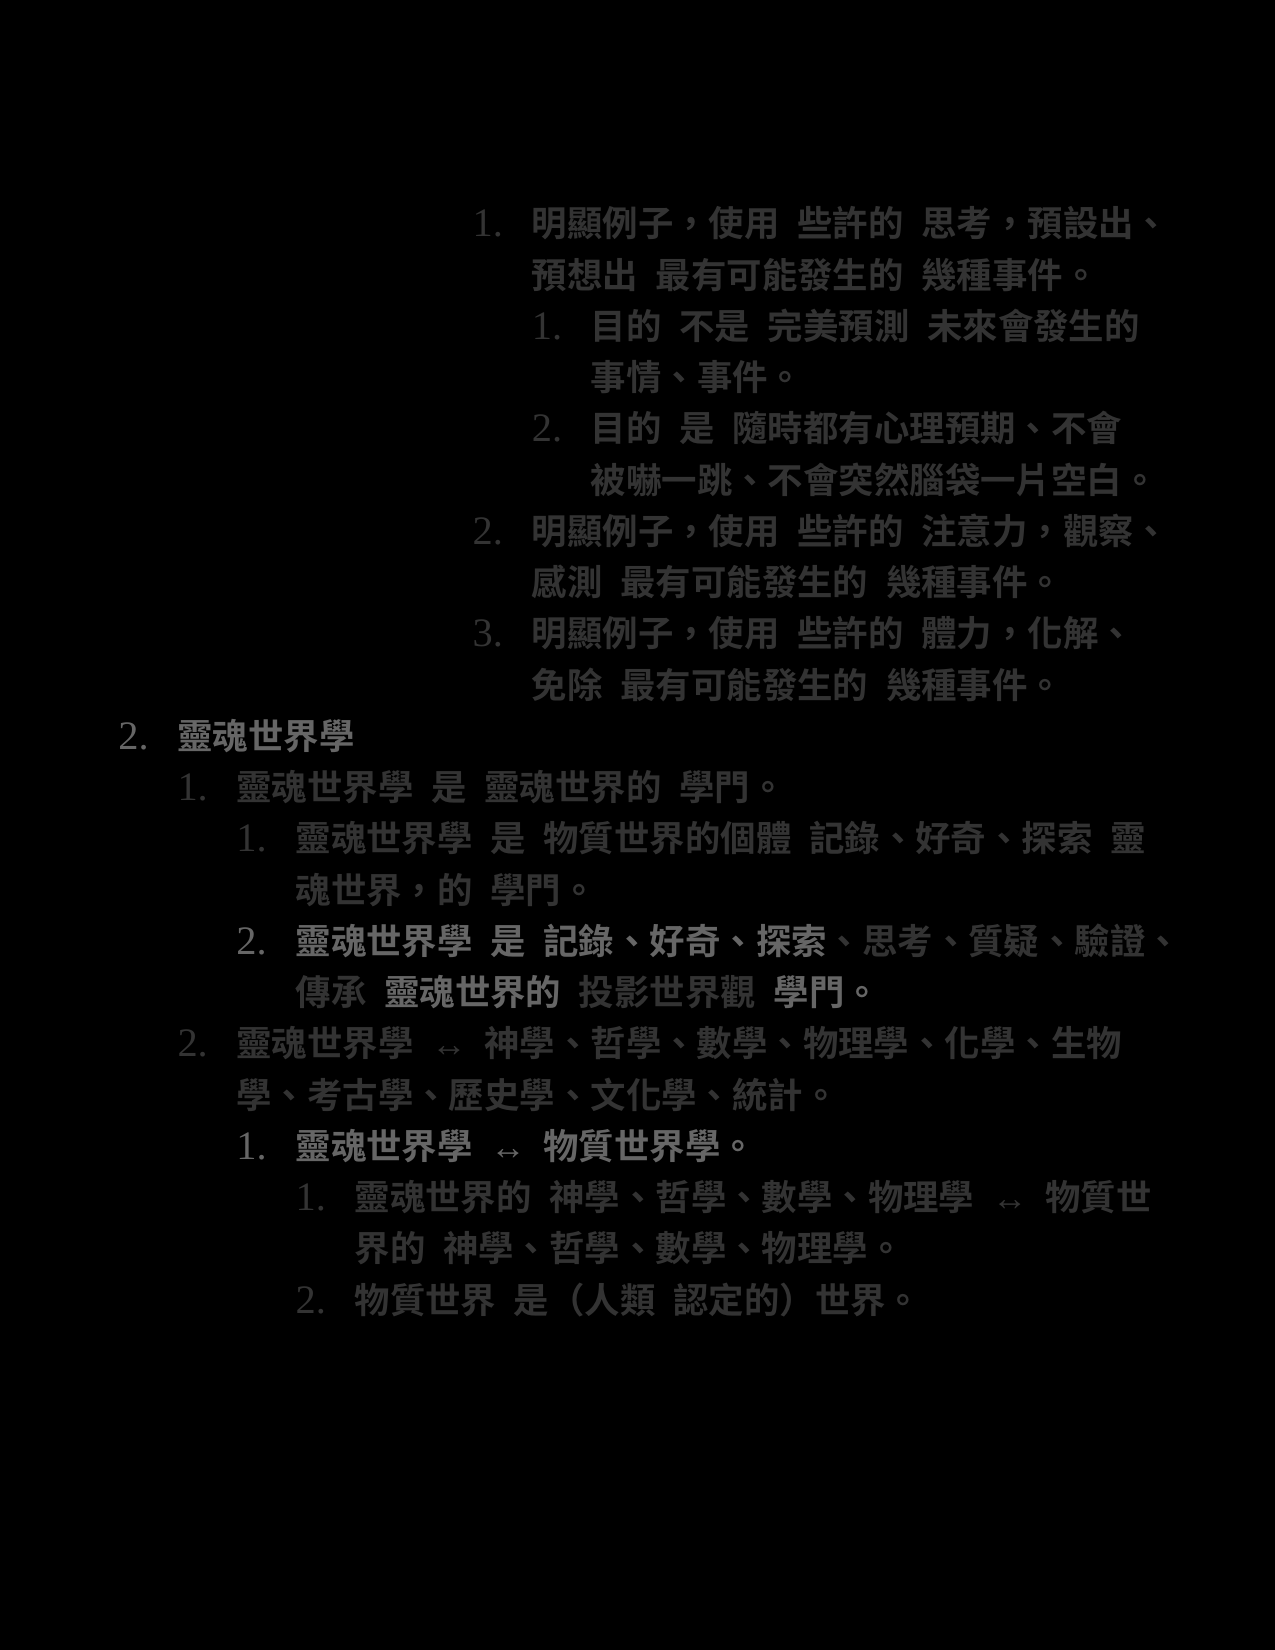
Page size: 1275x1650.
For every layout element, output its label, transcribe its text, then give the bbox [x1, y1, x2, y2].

list 靈魂世界學 ↔ 神學、哲學、數學、物理學、化學、生物學、考古學、歷史學、文化學、統計。 [177, 1016, 1157, 1118]
list 目的 不是 完美預測 未來會發生的 事情、事件。 [532, 298, 1157, 401]
list 靈魂世界學 ↔ 物質世界學。 [236, 1118, 1157, 1169]
list 目的 是 隨時都有心理預期、不會被嚇一跳、不會突然腦袋一片空白。 [532, 401, 1157, 503]
list 靈魂世界學 [118, 708, 1157, 759]
list 物質世界 是（人類 認定的）世界。 [295, 1272, 1157, 1323]
list 明顯例子，使用 些許的 注意力，觀察、感測 最有可能發生的 幾種事件。 [472, 503, 1157, 606]
list 靈魂世界學 是 記錄、好奇、探索、思考、質疑、驗證、傳承 靈魂世界的 投影世界觀 學門。 [236, 913, 1157, 1016]
list 靈魂世界學 是 物質世界的個體 記錄、好奇、探索 靈魂世界，的 學門。 [236, 811, 1157, 913]
list 明顯例子，使用 些許的 思考，預設出、預想出 最有可能發生的 幾種事件。 [472, 196, 1157, 298]
list 靈魂世界學 是 靈魂世界的 學門。 [177, 759, 1157, 811]
list 明顯例子，使用 些許的 體力，化解、免除 最有可能發生的 幾種事件。 [472, 606, 1157, 708]
list 靈魂世界的 神學、哲學、數學、物理學 ↔ 物質世界的 神學、哲學、數學、物理學。 [295, 1169, 1157, 1272]
